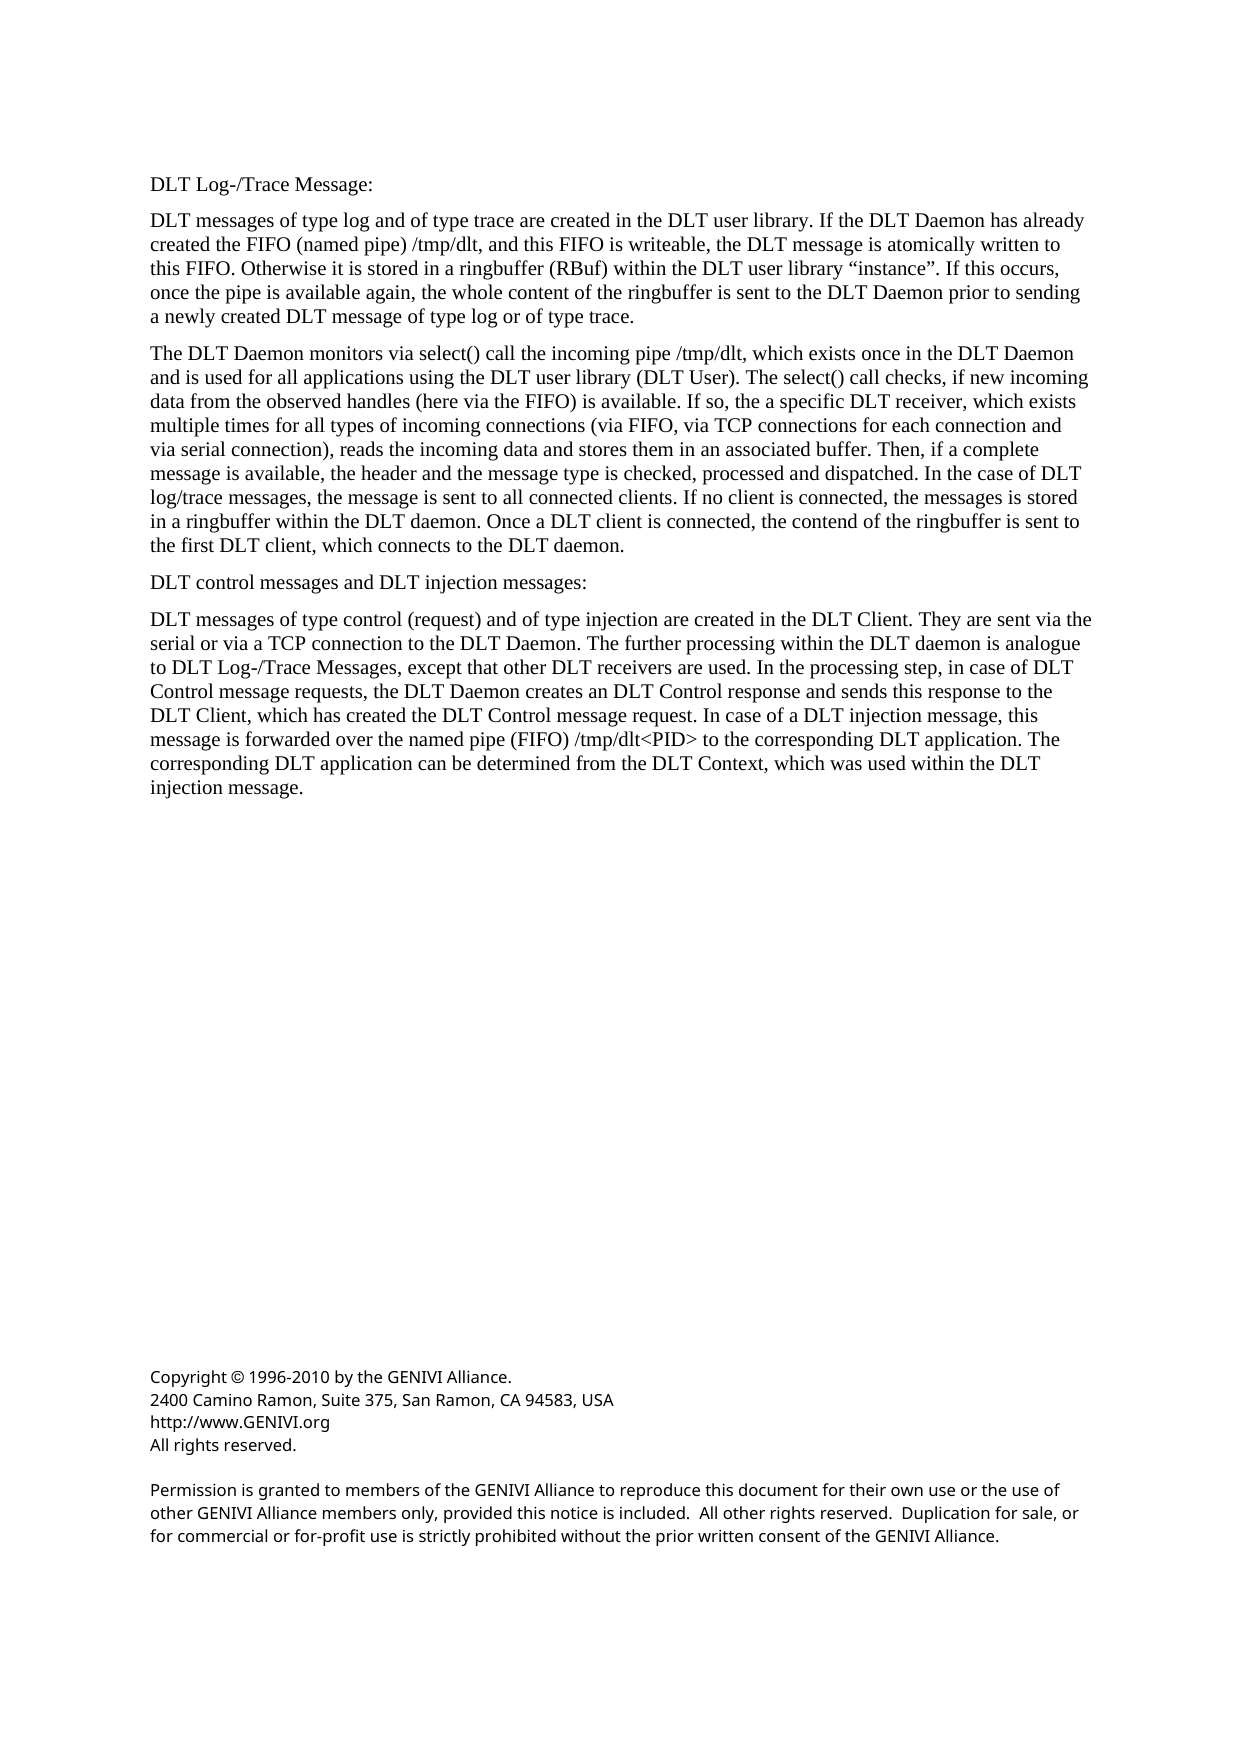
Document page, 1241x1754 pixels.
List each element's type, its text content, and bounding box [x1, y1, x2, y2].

text DLT messages of type control (request) and of type injection are created in the DLT Client. They are sent via the serial or via a TCP connection to the DLT Daemon. The further processing within the DLT daemon is analogue to DLT Log-/Trace Messages, except that other DLT receivers are used. In the processing step, in case of DLT Control message requests, the DLT Daemon creates an DLT Control response and sends this response to the DLT Client, which has created the DLT Control message request. In case of a DLT injection message, this message is forwarded over the named pipe (FIFO) /tmp/dlt<PID> to the corresponding DLT application. The corresponding DLT application can be determined from the DLT Context, which was used within the DLT injection message. [150, 607, 1092, 799]
text DLT Log-/Trace Message: [150, 172, 1092, 196]
text DLT control messages and DLT injection messages: [150, 570, 1092, 594]
text DLT messages of type log and of type trace are created in the DLT user library. If the DLT Daemon has already created the FIFO (named pipe) /tmp/dlt, and this FIFO is writeable, the DLT message is atomically written to this FIFO. Otherwise it is stored in a ringbuffer (RBuf) within the DLT user library “instance”. If this occurs, once the pipe is available again, the whole content of the ringbuffer is sent to the DLT Daemon prior to sending a newly created DLT message of type log or of type trace. [150, 208, 1092, 328]
text The DLT Daemon monitors via select() call the incoming pipe /tmp/dlt, which exists once in the DLT Daemon and is used for all applications using the DLT user library (DLT User). The select() call checks, if new incoming data from the observed handles (here via the FIFO) is available. If so, the a specific DLT receiver, which exists multiple times for all types of incoming connections (via FIFO, via TCP connections for each connection and via serial connection), reads the incoming data and stores them in an associated buffer. Then, if a complete message is available, the header and the message type is checked, processed and dispatched. In the case of DLT log/trace messages, the message is sent to all connected clients. If no client is connected, the messages is stored in a ringbuffer within the DLT daemon. Once a DLT client is connected, the contend of the ringbuffer is sent to the first DLT client, which connects to the DLT daemon. [150, 341, 1092, 557]
